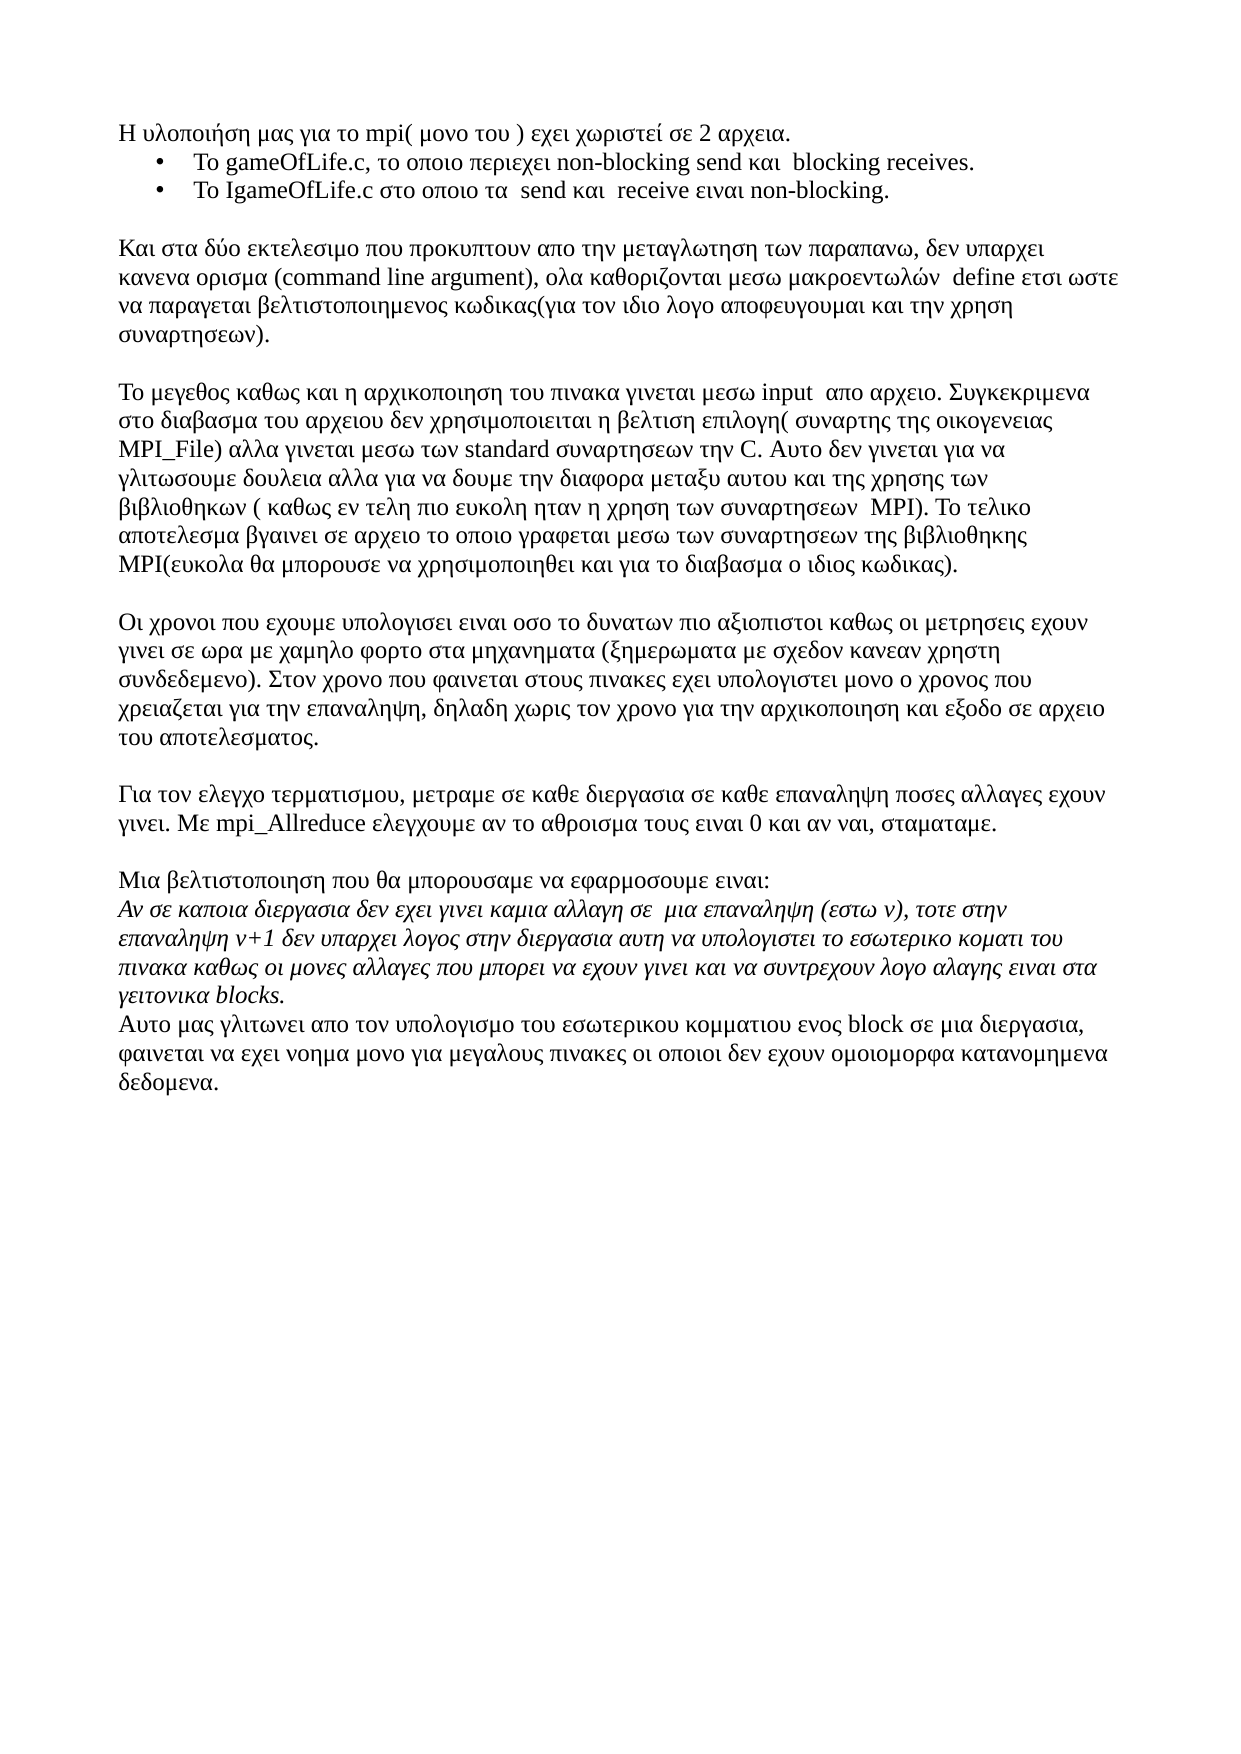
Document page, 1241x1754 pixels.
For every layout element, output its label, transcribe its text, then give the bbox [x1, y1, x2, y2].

text Και στα δύο εκτελεσιμο που προκυπτουν απο την μεταγλωτηση των παραπανω, δεν υπαρχει κανενα ορισμα (command line argument), ολα καθοριζονται μεσω μακροεντωλών define ετσι ωστε να παραγεται βελτιστοποιημενος κωδικας(για τον ιδιο λογο αποφευγουμαι και την χρηση συναρτησεων). [118, 233, 1122, 348]
text Μια βελτιστοποιηση που θα μπορουσαμε να εφαρμοσουμε ειναι: [118, 866, 1122, 894]
text Για τον ελεγχο τερματισμου, μετραμε σε καθε διεργασια σε καθε επαναληψη ποσες αλλαγες εχουν γινει. Με mpi_Allreduce ελεγχουμε αν το αθροισμα τους ειναι 0 και αν ναι, σταματαμε. [118, 779, 1122, 837]
text Αν σε καποια διεργασια δεν εχει γινει καμια αλλαγη σε μια επαναληψη (εστω ν), τοτε στην επαναληψη ν+1 δεν υπαρχει λογος στην διεργασια αυτη να υπολογιστει το εσωτερικο κοματι του πινακα καθως οι μονες αλλαγες που μπορει να εχουν γινει και να συντρεχουν λογο αλαγης ειναι στα γειτονικα blocks. [118, 894, 1122, 1009]
text Αυτο μας γλιτωνει απο τον υπολογισμο του εσωτερικου κομματιου ενος block σε μια διεργασια, φαινεται να εχει νοημα μονο για μεγαλους πινακες οι οποιοι δεν εχουν ομοιομορφα κατανομημενα δεδομενα. [118, 1009, 1122, 1096]
list Το gameOfLife.c, το οποιο περιεχει non-blocking send και blocking receives. [156, 147, 1122, 176]
text Οι χρονοι που εχουμε υπολογισει ειναι οσο το δυνατων πιο αξιοπιστοι καθως οι μετρησεις εχουν γινει σε ωρα με χαμηλο φορτο στα μηχανηματα (ξημερωματα με σχεδον κανεαν χρηστη συνδεδεμενο). Στον χρονο που φαινεται στους πινακες εχει υπολογιστει μονο ο χρονος που χρειαζεται για την επαναληψη, δηλαδη χωρις τον χρονο για την αρχικοποιηση και εξοδο σε αρχειο του αποτελεσματος. [118, 607, 1122, 751]
text Η υλοποιήση μας για το mpi( μονο του ) εχει χωριστεί σε 2 αρχεια. [118, 118, 1122, 147]
text Το μεγεθος καθως και η αρχικοποιηση του πινακα γινεται μεσω input απο αρχειο. Συγκεκριμενα στο διαβασμα του αρχειου δεν χρησιμοποιειται η βελτιση επιλογη( συναρτης της οικογενειας MPI_File) αλλα γινεται μεσω των standard συναρτησεων την C. Αυτο δεν γινεται για να γλιτωσουμε δουλεια αλλα για να δουμε την διαφορα μεταξυ αυτου και της χρησης των βιβλιοθηκων ( καθως εν τελη πιο ευκολη ηταν η χρηση των συναρτησεων MPI). Το τελικο αποτελεσμα βγαινει σε αρχειο το οποιο γραφεται μεσω των συναρτησεων της βιβλιοθηκης MPI(ευκολα θα μπορουσε να χρησιμοποιηθει και για το διαβασμα ο ιδιος κωδικας). [118, 377, 1122, 578]
list To IgameOfLife.c στο οποιο τα send και receive ειναι non-blocking. [156, 176, 1122, 204]
